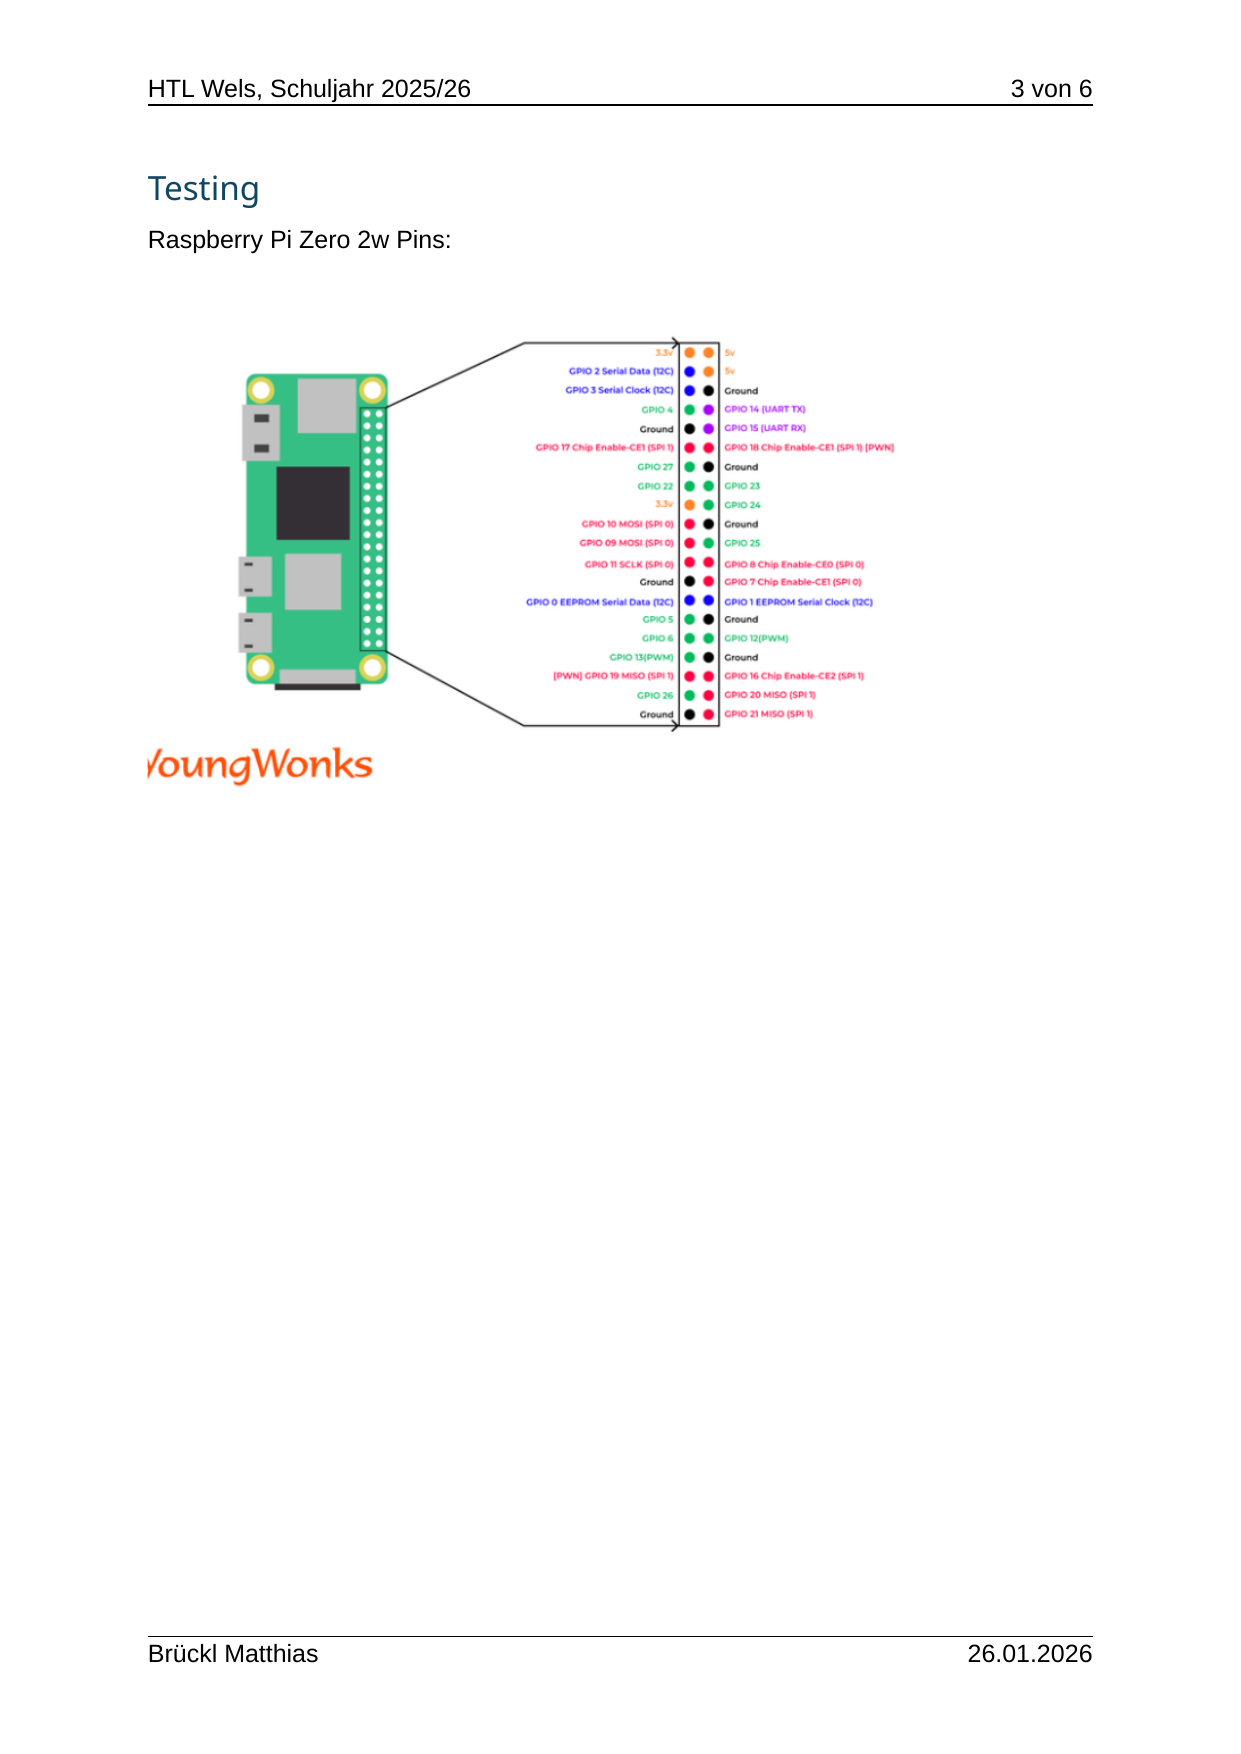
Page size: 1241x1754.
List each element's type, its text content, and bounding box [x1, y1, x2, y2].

text Raspberry Pi Zero 2w Pins: [148, 225, 1093, 253]
picture [147, 297, 927, 791]
subtitle Testing [148, 164, 1093, 210]
